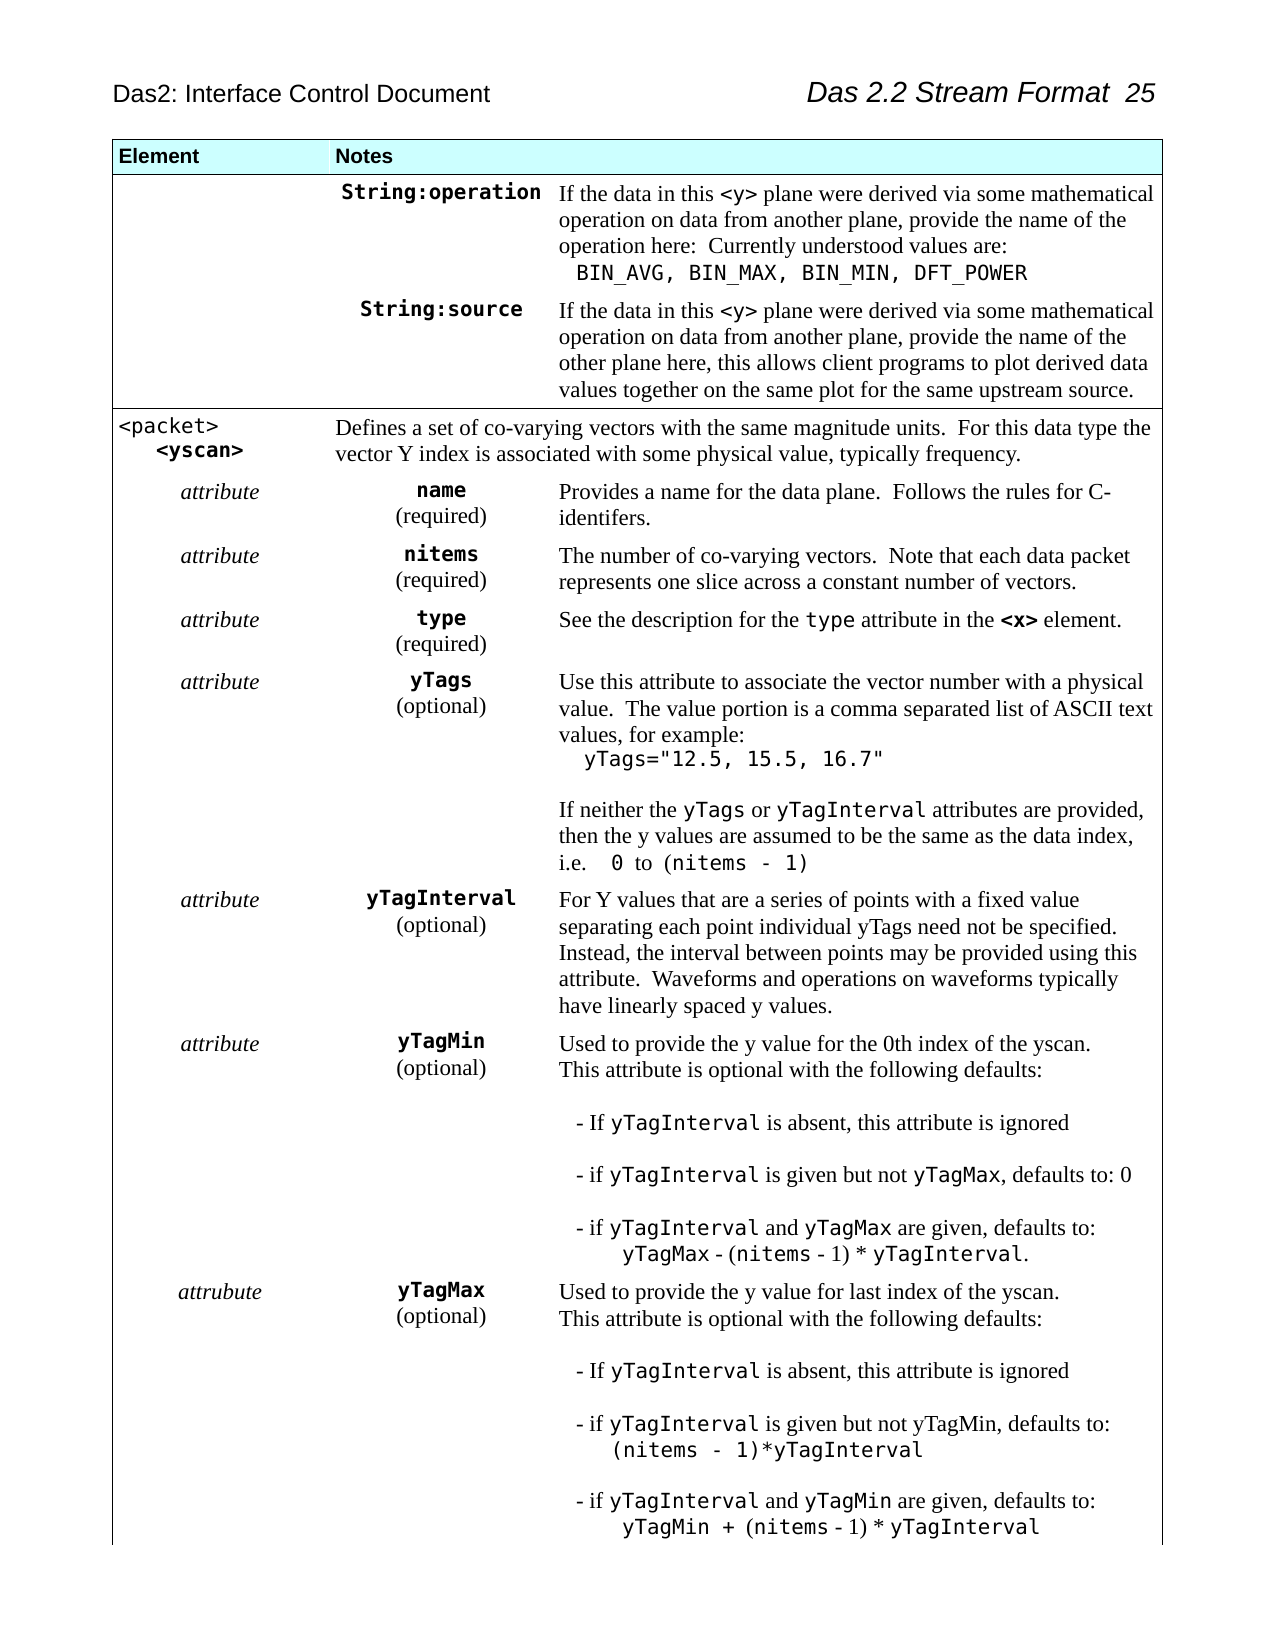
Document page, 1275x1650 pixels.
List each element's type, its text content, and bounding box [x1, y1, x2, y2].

table_cell attribute [113, 472, 329, 536]
table_cell Use this attribute to associate the vector number with a physical value. The value portion is a comma separated list of ASCII text values, for example: yTags="12.5, 15.5, 16.7" If neither the yTags or yTagInterval attributes are provided, then the y values are assumed to be the same as the data index, i.e. 0 to (nitems - 1) [553, 663, 1162, 881]
table_cell String:operation [330, 175, 553, 291]
table_cell type (required) [330, 600, 553, 662]
table_cell Used to provide the y value for the 0th index of the yscan. This attribute is optional with the following defaults: - If yTagInterval is absent, this attribute is ignored - if yTagInterval is given but not yTagMax, defaults to: 0 - if yTagInterval and yTagMax are given, defaults to: yTagMax - (nitems - 1) * yTagInterval. [553, 1024, 1162, 1272]
table_cell yTags (optional) [330, 663, 553, 881]
table_cell attribute [113, 1024, 329, 1272]
table_cell attribute [113, 881, 329, 1024]
table_cell yTagInterval (optional) [330, 881, 553, 1024]
table_cell attribute [113, 536, 329, 600]
table_cell If the data in this <y> plane were derived via some mathematical operation on data from another plane, provide the name of the operation here: Currently understood values are: BIN_AVG, BIN_MAX, BIN_MIN, DFT_POWER [553, 175, 1162, 291]
table_cell attribute [113, 600, 329, 662]
table_cell String:source [330, 291, 553, 408]
table_cell [113, 175, 329, 291]
table_cell attribute [113, 663, 329, 881]
table_cell For Y values that are a series of points with a fixed value separating each point individual yTags need not be specified. Instead, the interval between points may be provided using this attribute. Waveforms and operations on waveforms typically have linearly spaced y values. [553, 881, 1162, 1024]
table_cell attrubute [113, 1273, 329, 1545]
table_header Notes [330, 140, 1162, 174]
table_cell The number of co-varying vectors. Note that each data packet represents one slice across a constant number of vectors. [553, 536, 1162, 600]
table_cell Defines a set of co-varying vectors with the same magnitude units. For this data type the vector Y index is associated with some physical value, typically frequency. [330, 409, 1162, 472]
table_cell yTagMin (optional) [330, 1024, 553, 1272]
table_cell Used to provide the y value for last index of the yscan. This attribute is optional with the following defaults: - If yTagInterval is absent, this attribute is ignored - if yTagInterval is given but not yTagMin, defaults to: (nitems - 1)*yTagInterval - if yTagInterval and yTagMin are given, defaults to: yTagMin + (nitems - 1) * yTagInterval [553, 1273, 1162, 1545]
table_header Element [113, 140, 329, 174]
table_cell See the description for the type attribute in the <x> element. [553, 600, 1162, 662]
table_cell [113, 291, 329, 408]
table_cell If the data in this <y> plane were derived via some mathematical operation on data from another plane, provide the name of the other plane here, this allows client programs to plot derived data values together on the same plot for the same upstream source. [553, 291, 1162, 408]
table_cell name (required) [330, 472, 553, 536]
table_cell <packet> <yscan> [113, 409, 329, 472]
table_cell yTagMax (optional) [330, 1273, 553, 1545]
table_cell nitems (required) [330, 536, 553, 600]
table_cell Provides a name for the data plane. Follows the rules for C-identifers. [553, 472, 1162, 536]
